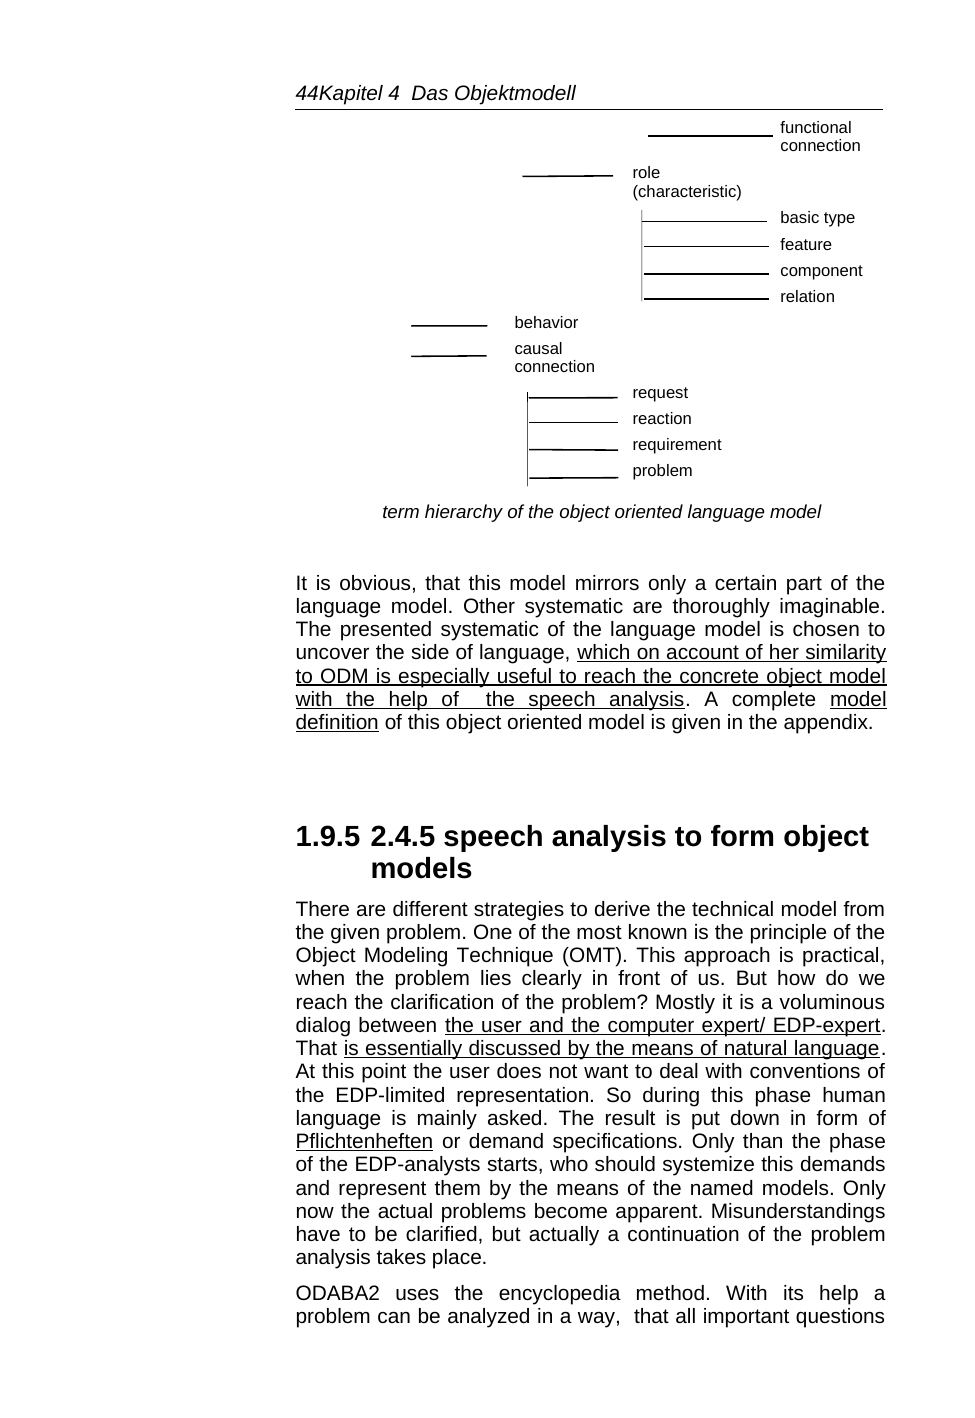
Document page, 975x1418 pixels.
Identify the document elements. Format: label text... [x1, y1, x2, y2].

table_cell [507, 118, 625, 164]
table_cell [285, 261, 389, 287]
table_cell functional connection [773, 118, 886, 164]
table_cell [773, 436, 886, 462]
table_cell [507, 287, 625, 313]
table_cell [389, 235, 507, 261]
table_cell [643, 235, 773, 261]
table_cell [285, 235, 389, 261]
table_cell causal connection [507, 339, 625, 383]
table_cell [643, 261, 773, 287]
table_cell [285, 339, 389, 383]
table_cell [507, 436, 527, 462]
table_cell [285, 410, 389, 436]
table_cell [389, 436, 507, 462]
table_cell [389, 118, 507, 164]
table_cell [773, 313, 886, 339]
table_cell [389, 287, 507, 313]
text ODABA2 uses the encyclopedia method. With its help a problem can be analyzed in a way, that all important questions [295, 1281, 886, 1328]
table_cell [625, 261, 641, 287]
table_cell [625, 287, 773, 313]
table_cell [507, 462, 625, 488]
table_cell [285, 287, 389, 313]
table_cell [285, 118, 389, 164]
table_cell basic type [773, 209, 886, 235]
table_cell [389, 164, 507, 209]
table_cell [507, 164, 625, 209]
text It is obvious, that this model mirrors only a certain part of the language model. Other systematic are thoroughly imaginable. The presented systematic of the language model is chosen to uncover the side of language, which on account of her similarity to ODM is especially useful to reach the concrete object model [295, 571, 886, 684]
table_cell [389, 261, 507, 287]
table_cell reaction [625, 410, 773, 436]
table_cell requirement [625, 436, 773, 462]
table_cell [285, 209, 389, 235]
table_cell [507, 410, 527, 436]
table_cell [625, 209, 641, 235]
table_cell [507, 384, 625, 409]
table_cell [773, 339, 886, 383]
table_cell [773, 164, 886, 209]
table_cell [285, 313, 389, 339]
table_cell [507, 235, 625, 261]
table_cell behavior [507, 313, 625, 339]
table_cell [643, 209, 773, 235]
table_cell request [625, 384, 773, 409]
table_cell [285, 164, 389, 209]
table_cell [285, 436, 389, 462]
table_cell [625, 313, 773, 339]
table_cell [285, 384, 389, 409]
table_cell [528, 410, 625, 436]
table_cell [507, 209, 625, 235]
text with the help of the speech analysis. A complete model definition of this object oriented model is given in the appendix. [295, 685, 886, 734]
table_cell [773, 462, 886, 488]
table_cell component [773, 261, 886, 287]
table_cell [389, 339, 507, 383]
table_cell role (characteristic) [625, 164, 773, 209]
table_cell [625, 339, 773, 383]
table_cell relation [773, 287, 886, 313]
table_cell [389, 384, 507, 409]
table_cell [625, 118, 773, 164]
text term hierarchy of the object oriented language model [325, 500, 880, 523]
table_cell [773, 410, 886, 436]
table_cell [389, 410, 507, 436]
table_cell [625, 235, 641, 261]
table_cell [528, 436, 625, 462]
table_cell [389, 462, 507, 488]
table_cell [773, 384, 886, 409]
subtitle 2.4.5 speech analysis to form object models [295, 819, 886, 885]
table_cell feature [773, 235, 886, 261]
table_cell problem [625, 462, 773, 488]
table_cell [507, 261, 625, 287]
table_cell [389, 209, 507, 235]
text There are different strategies to derive the technical model from the given problem. One of the most known is the principle of the Object Modeling Technique (OMT). This approach is practical, when the problem lies clearly in front of us. But how do we reach the clarification of the problem? Mostly it is a voluminous dialog between the user and the computer expert/ EDP-expert. That is essentially discussed by the means of natural language. At this point the user does not want to deal with conventions of the EDP-limited representation. So during this phase human language is mainly asked. The result is put down in form of Pflichtenheften or demand specifications. Only than the phase of the EDP-analysts starts, who should systemize this demands and represent them by the means of the named models. Only now the actual problems become apparent. Misunderstandings have to be clarified, but actually a continuation of the problem analysis takes place. [295, 897, 886, 1269]
table_cell [285, 462, 389, 488]
table_cell [389, 313, 507, 339]
